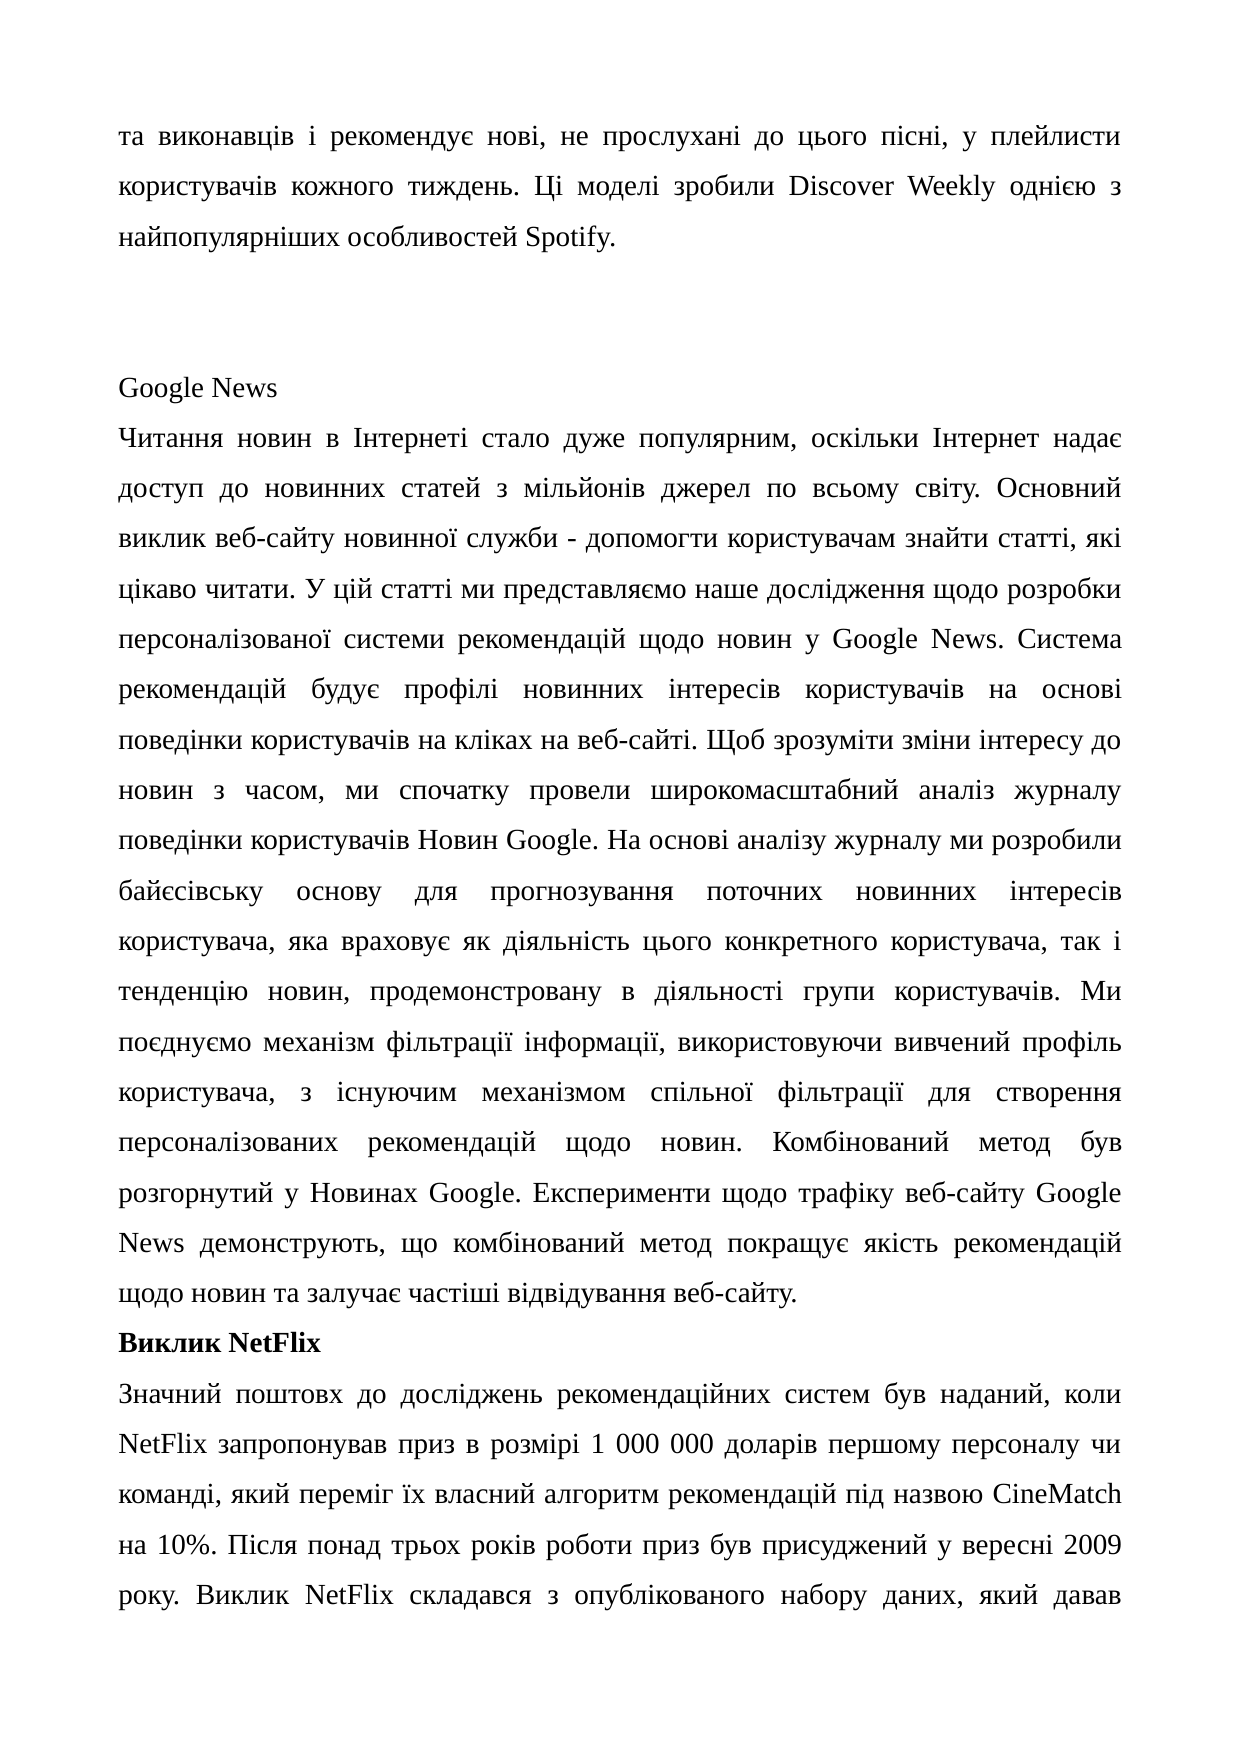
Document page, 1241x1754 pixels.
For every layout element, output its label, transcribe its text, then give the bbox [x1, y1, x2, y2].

text та виконавців і рекомендує нові, не прослухані до цього пісні, у плейлисти користувачів кожного тиждень. Ці моделі зробили Discover Weekly однією з найпопулярніших особливостей Spotify. [118, 118, 1123, 252]
text Google News [118, 370, 1123, 403]
text Читання новин в Інтернеті стало дуже популярним, оскільки Інтернет надає доступ до новинних статей з мільйонів джерел по всьому світу. Основний виклик веб-сайту новинної служби - допомогти користувачам знайти статті, які цікаво читати. У цій статті ми представляємо наше дослідження щодо розробки персоналізованої системи рекомендацій щодо новин у Google News. Система рекомендацій будує профілі новинних інтересів користувачів на основі поведінки користувачів на кліках на веб-сайті. Щоб зрозуміти зміни інтересу до новин з часом, ми спочатку провели широкомасштабний аналіз журналу поведінки користувачів Новин Google. На основі аналізу журналу ми розробили байєсівську основу для прогнозування поточних новинних інтересів користувача, яка враховує як діяльність цього конкретного користувача, так і тенденцію новин, продемонстровану в діяльності групи користувачів. Ми поєднуємо механізм фільтрації інформації, використовуючи вивчений профіль користувача, з існуючим механізмом спільної фільтрації для створення персоналізованих рекомендацій щодо новин. Комбінований метод був розгорнутий у Новинах Google. Експерименти щодо трафіку веб-сайту Google News демонструють, що комбінований метод покращує якість рекомендацій щодо новин та залучає частіші відвідування веб-сайту. [118, 420, 1123, 1309]
text Виклик NetFlix [118, 1326, 1123, 1359]
text Значний поштовх до досліджень рекомендаційних систем був наданий, коли NetFlix запропонував приз в розмірі 1 000 000 доларів першому персоналу чи команді, який переміг їх власний алгоритм рекомендацій під назвою CineMatch на 10%. Після понад трьох років роботи приз був присуджений у вересні 2009 року. Виклик NetFlix складався з опублікованого набору даних, який давав [118, 1376, 1123, 1611]
